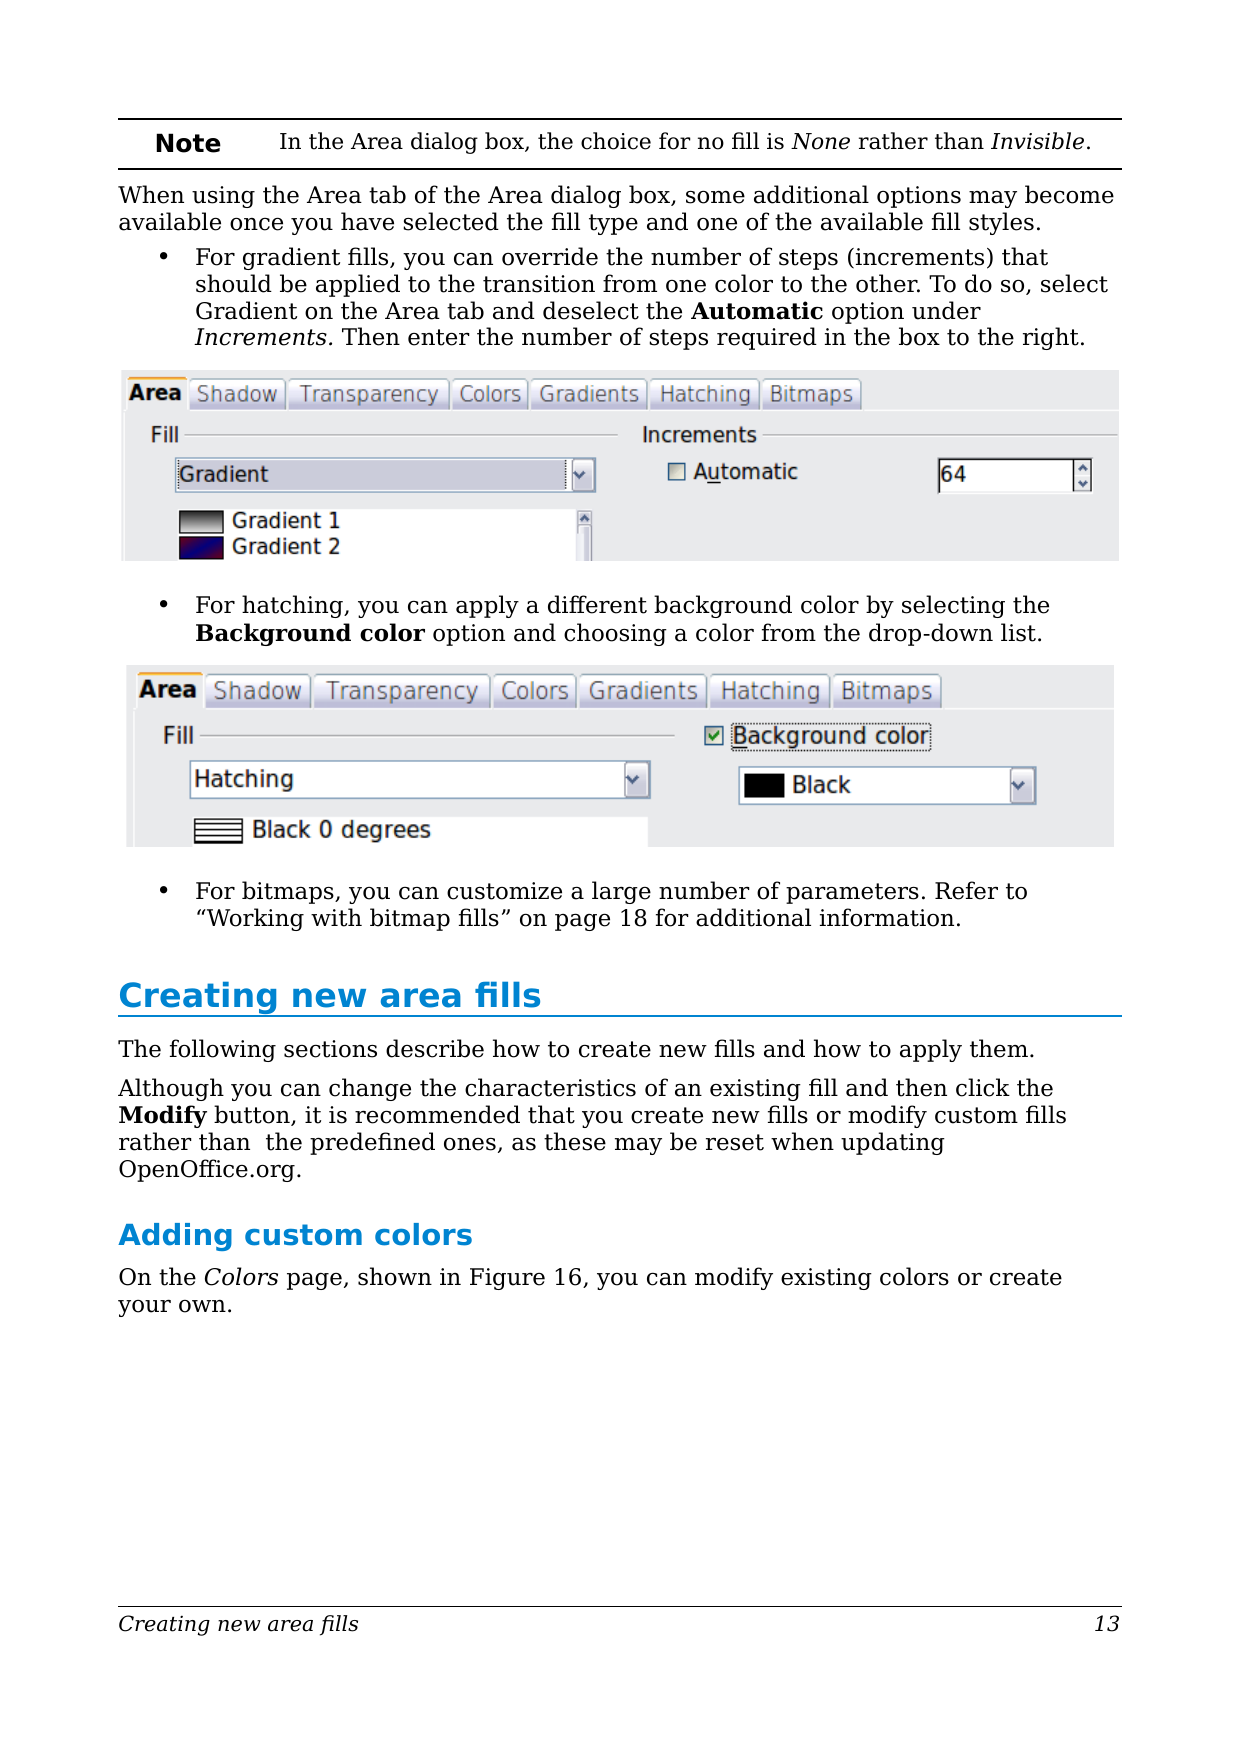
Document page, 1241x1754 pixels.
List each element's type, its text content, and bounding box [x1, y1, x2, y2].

table_header Note [118, 120, 257, 167]
picture [126, 665, 1114, 847]
text Although you can change the characteristics of an existing fill and then click the Modify button, it is recommended that you create new fills or modify custom fills rather than the predefined ones, as these may be reset when updating OpenOffice.org. [118, 1075, 1122, 1182]
text The following sections describe how to create new fills and how to apply them. [118, 1036, 1122, 1063]
list When using the Area tab of the Area dialog box, some additional options may become available once you have selected the fill type and one of the available fill styles. [118, 182, 1122, 235]
subtitle Creating new area fills [118, 976, 1122, 1015]
list For gradient fills, you can override the number of steps (increments) that should be applied to the transition from one color to the other. To do so, select Gradient on the Area tab and deselect the Automatic option under Increments. Then enter the number of steps required in the box to the right. [156, 242, 1122, 351]
table_header In the Area dialog box, the choice for no fill is None rather than Invisible. [258, 120, 1122, 167]
text On the Colors page, shown in Figure 16, you can modify existing colors or create your own. [118, 1264, 1122, 1318]
subtitle Adding custom colors [118, 1218, 1122, 1252]
list For hatching, you can apply a different background color by selecting the Background color option and choosing a color from the drop‑down list. [156, 591, 1122, 647]
list For bitmaps, you can customize a large number of parameters. Refer to “Working with bitmap fills” on page 18 for additional information. [156, 876, 1122, 932]
picture [121, 370, 1119, 561]
